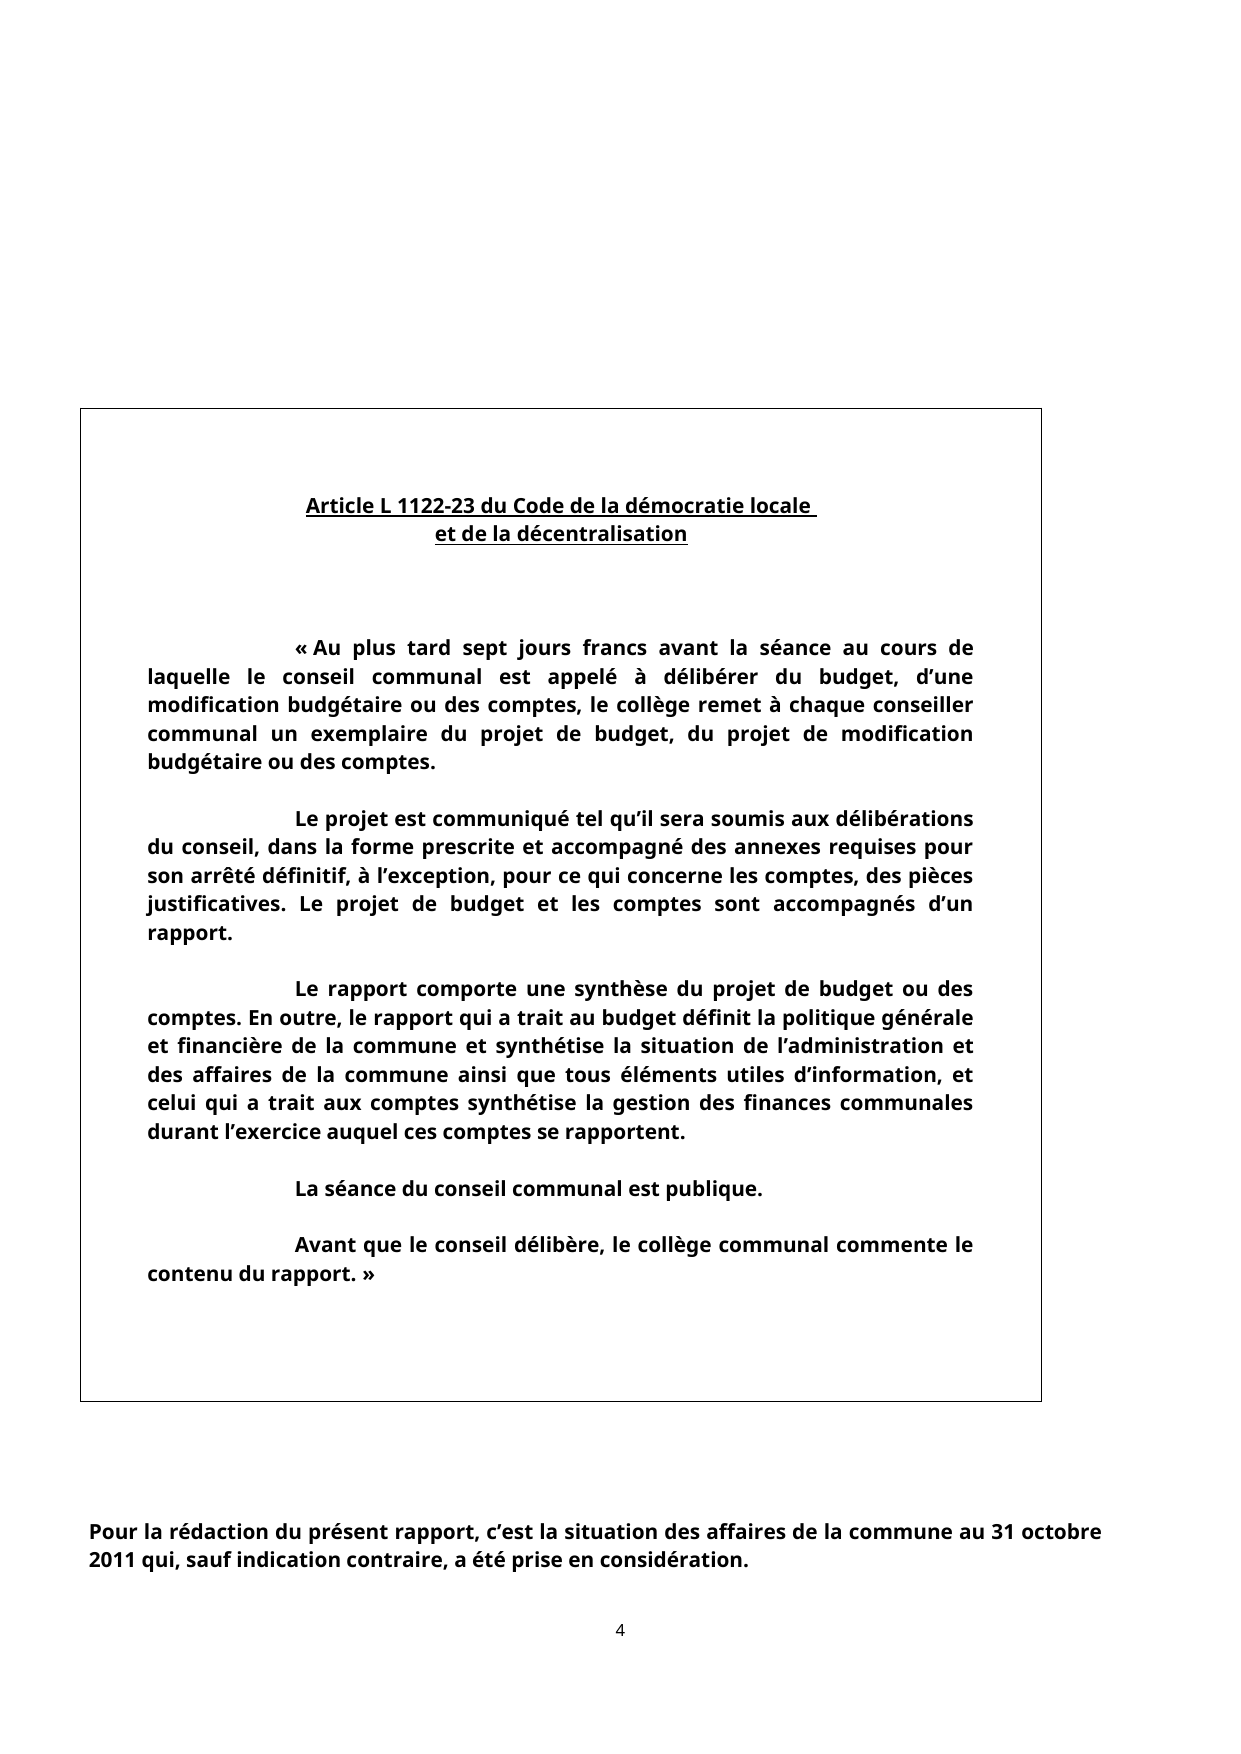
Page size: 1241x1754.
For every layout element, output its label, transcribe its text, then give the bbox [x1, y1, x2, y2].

table_cell [81, 946, 1041, 974]
table_cell Le rapport comporte une synthèse du projet de budget ou des comptes. En outre, le rapport qui a trait au budget définit la politique générale et financière de la commune et synthétise la situation de l’administration et des affaires de la commune ainsi que tous éléments utiles d’information, et celui qui a trait aux comptes synthétise la gestion des finances communales durant l’exercice auquel ces comptes se rapportent. [81, 975, 1041, 1145]
table_cell [81, 1316, 1041, 1401]
table_cell [81, 605, 1041, 633]
table_header [81, 409, 1041, 491]
table_cell La séance du conseil communal est publique. [81, 1174, 1041, 1202]
table_cell [81, 776, 1041, 804]
table_cell Avant que le conseil délibère, le collège communal commente le contenu du rapport. » [81, 1231, 1041, 1287]
table_cell [81, 548, 1041, 576]
table_cell Article L 1122-23 du Code de la démocratie locale et de la décentralisation [81, 491, 1041, 548]
text Pour la rédaction du présent rapport, c’est la situation des affaires de la commune au 31 octobre 2011 qui, sauf indication contraire, a été prise en considération. [88, 1517, 1103, 1574]
table_cell [81, 1288, 1041, 1316]
table_cell [81, 1202, 1041, 1231]
table_cell « Au plus tard sept jours francs avant la séance au cours de laquelle le conseil communal est appelé à délibérer du budget, d’une modification budgétaire ou des comptes, le collège remet à chaque conseiller communal un exemplaire du projet de budget, du projet de modification budgétaire ou des comptes. [81, 633, 1041, 776]
table_cell Le projet est communiqué tel qu’il sera soumis aux délibérations du conseil, dans la forme prescrite et accompagné des annexes requises pour son arrêté définitif, à l’exception, pour ce qui concerne les comptes, des pièces justificatives. Le projet de budget et les comptes sont accompagnés d’un rapport. [81, 804, 1041, 946]
table_cell [81, 576, 1041, 605]
table_cell [81, 1145, 1041, 1174]
